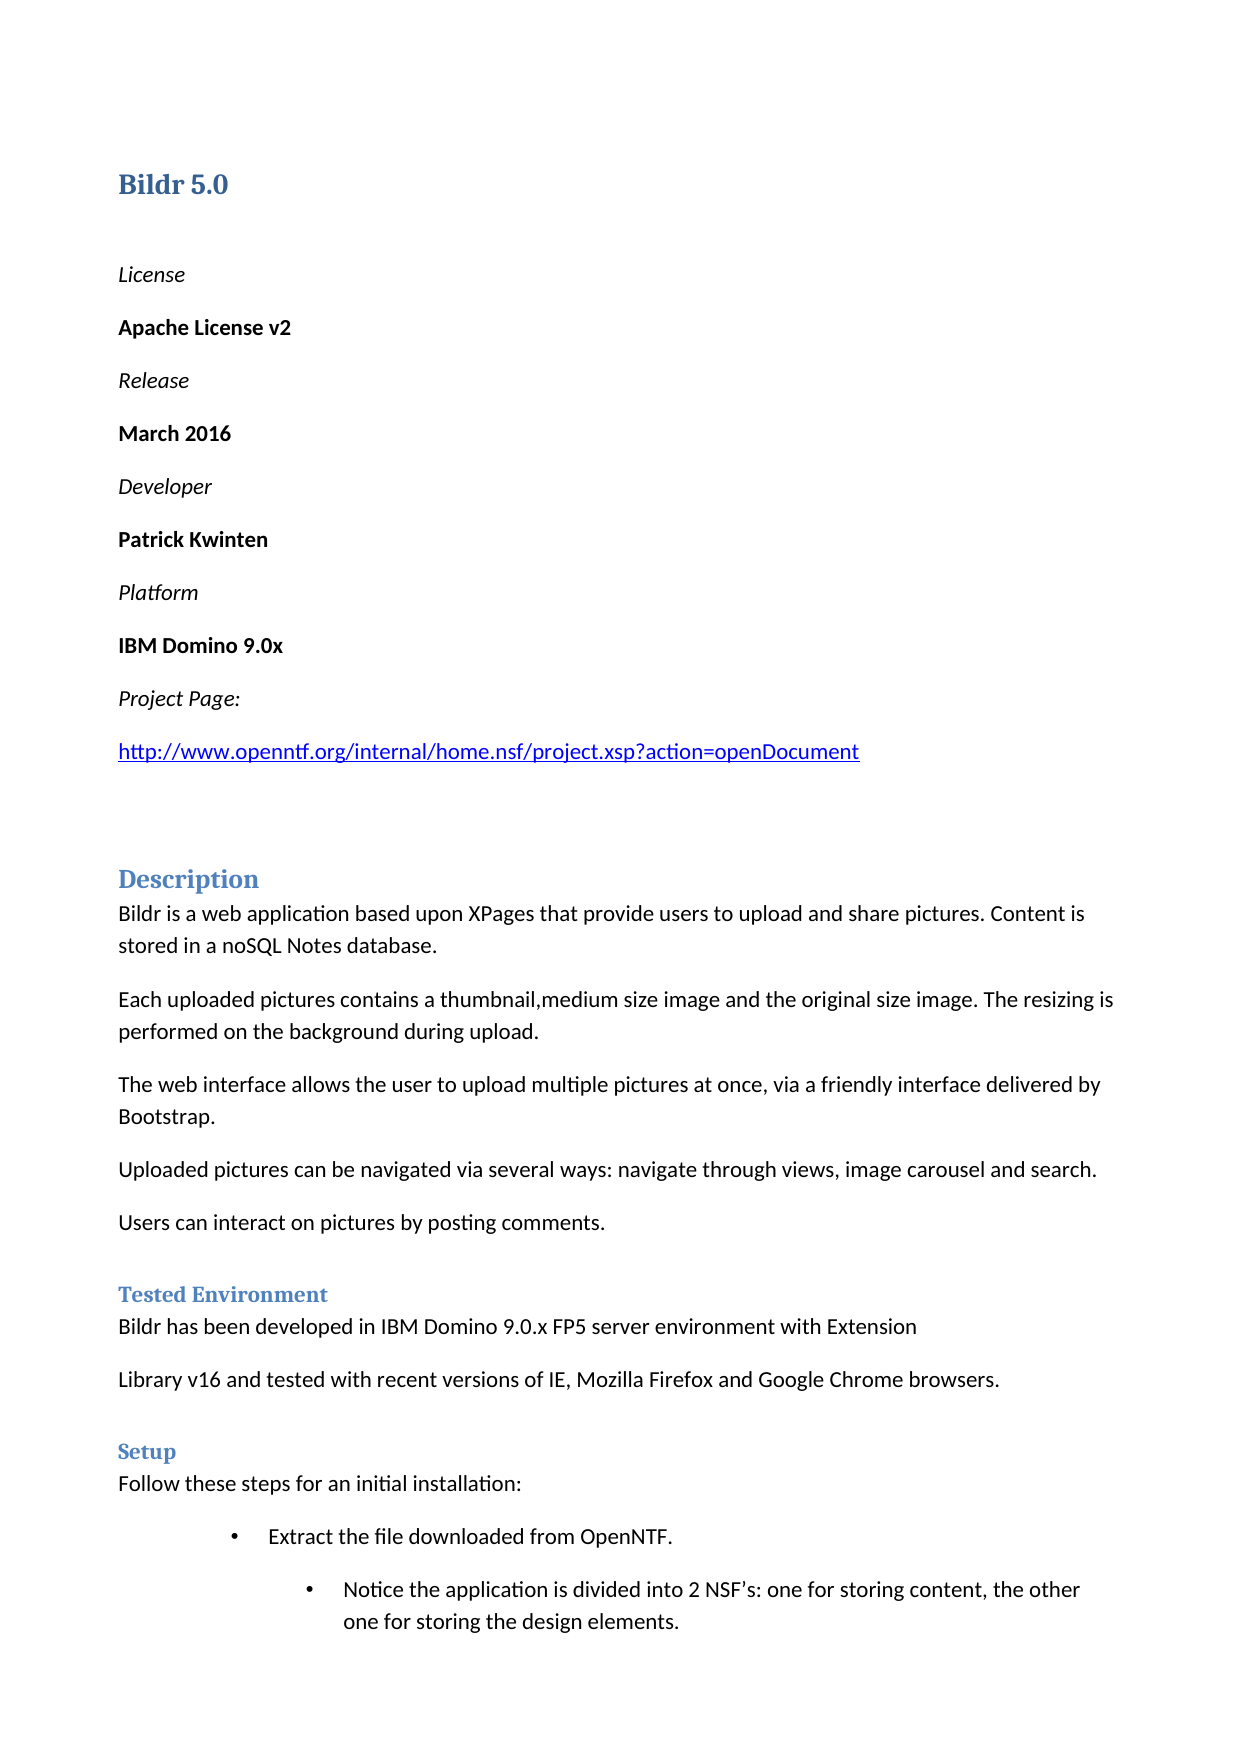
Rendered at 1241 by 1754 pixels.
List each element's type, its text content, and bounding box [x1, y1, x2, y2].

text Apache License v2 [118, 313, 1122, 341]
text Bildr has been developed in IBM Domino 9.0.x FP5 server environment with Extension [118, 1312, 1122, 1340]
text Users can interact on pictures by posting comments. [118, 1208, 1122, 1236]
text IBM Domino 9.0x [118, 631, 1122, 659]
text Uploaded pictures can be navigated via several ways: navigate through views, image carousel and search. [118, 1155, 1122, 1183]
list Notice the application is divided into 2 NSF’s: one for storing content, the other one for storing the design elements. [306, 1575, 1122, 1636]
text Bildr is a web application based upon XPages that provide users to upload and share pictures. Content is stored in a noSQL Notes database. [118, 899, 1122, 960]
text Patrick Kwinten [118, 525, 1122, 553]
text Release [118, 366, 1122, 394]
text Description [118, 864, 1122, 895]
text Each uploaded pictures contains a thumbnail,medium size image and the original size image. The resizing is performed on the background during upload. [118, 985, 1122, 1045]
text Bildr 5.0 [118, 168, 1122, 202]
text License [118, 260, 1122, 288]
text http://www.openntf.org/internal/home.nsf/project.xsp?action=openDocument [118, 737, 1122, 765]
text Library v16 and tested with recent versions of IE, Mozilla Firefox and Google Chrome browsers. [118, 1365, 1122, 1393]
text Developer [118, 472, 1122, 500]
text Follow these steps for an initial installation: [118, 1469, 1122, 1497]
text Setup [118, 1439, 1122, 1465]
text Platform [118, 578, 1122, 606]
text Project Page: [118, 684, 1122, 712]
list Extract the file downloaded from OpenNTF. [231, 1522, 1122, 1550]
text The web interface allows the user to upload multiple pictures at once, via a friendly interface delivered by Bootstrap. [118, 1070, 1122, 1130]
text March 2016 [118, 419, 1122, 447]
text Tested Environment [118, 1282, 1122, 1308]
